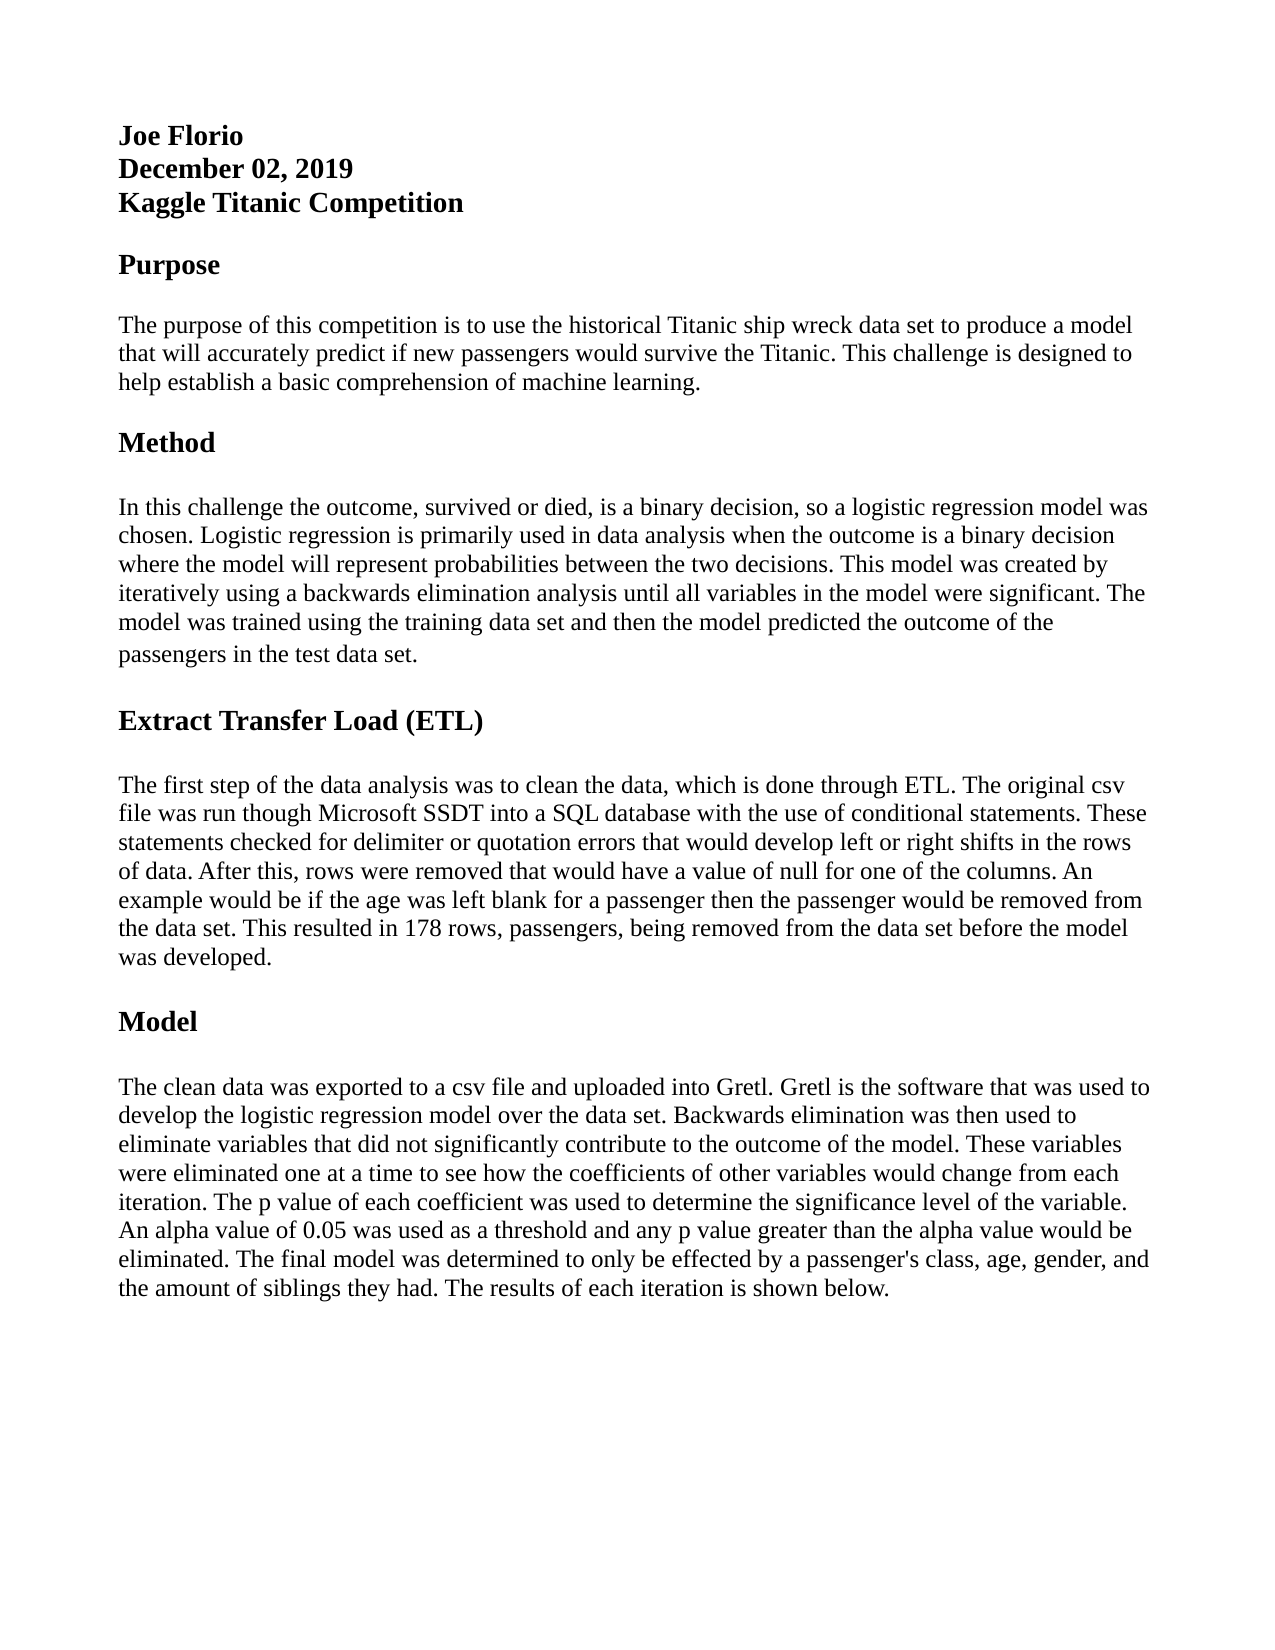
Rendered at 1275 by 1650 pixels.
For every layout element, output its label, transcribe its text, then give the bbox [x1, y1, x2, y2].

text December 02, 2019 [118, 152, 1157, 185]
text The first step of the data analysis was to clean the data, which is done through ETL. The original csv file was run though Microsoft SSDT into a SQL database with the use of conditional statements. These statements checked for delimiter or quotation errors that would develop left or right shifts in the rows of data. After this, rows were removed that would have a value of null for one of the columns. An example would be if the age was left blank for a passenger then the passenger would be removed from the data set. This resulted in 178 rows, passengers, being removed from the data set before the model was developed. [118, 770, 1157, 971]
text Extract Transfer Load (ETL) [118, 703, 1157, 736]
text Joe Florio [118, 118, 1157, 152]
text Method [118, 425, 1157, 458]
text Purpose [118, 247, 1157, 281]
text In this challenge the outcome, survived or died, is a binary decision, so a logistic regression model was chosen. Logistic regression is primarily used in data analysis when the outcome is a binary decision where the model will represent probabilities between the two decisions. This model was created by iteratively using a backwards elimination analysis until all variables in the model were significant. The model was trained using the training data set and then the model predicted the outcome of the passengers in the test data set. [118, 492, 1157, 669]
text The clean data was exported to a csv file and uploaded into Gretl. Gretl is the software that was used to develop the logistic regression model over the data set. Backwards elimination was then used to eliminate variables that did not significantly contribute to the outcome of the model. These variables were eliminated one at a time to see how the coefficients of other variables would change from each iteration. The p value of each coefficient was used to determine the significance level of the variable. An alpha value of 0.05 was used as a threshold and any p value greater than the alpha value would be eliminated. The final model was determined to only be effected by a passenger's class, age, gender, and the amount of siblings they had. The results of each iteration is shown below. [118, 1072, 1157, 1302]
text Kaggle Titanic Competition [118, 185, 1157, 219]
text The purpose of this competition is to use the historical Titanic ship wreck data set to produce a model that will accurately predict if new passengers would survive the Titanic. This challenge is designed to help establish a basic comprehension of machine learning. [118, 310, 1157, 396]
text Model [118, 1004, 1157, 1038]
